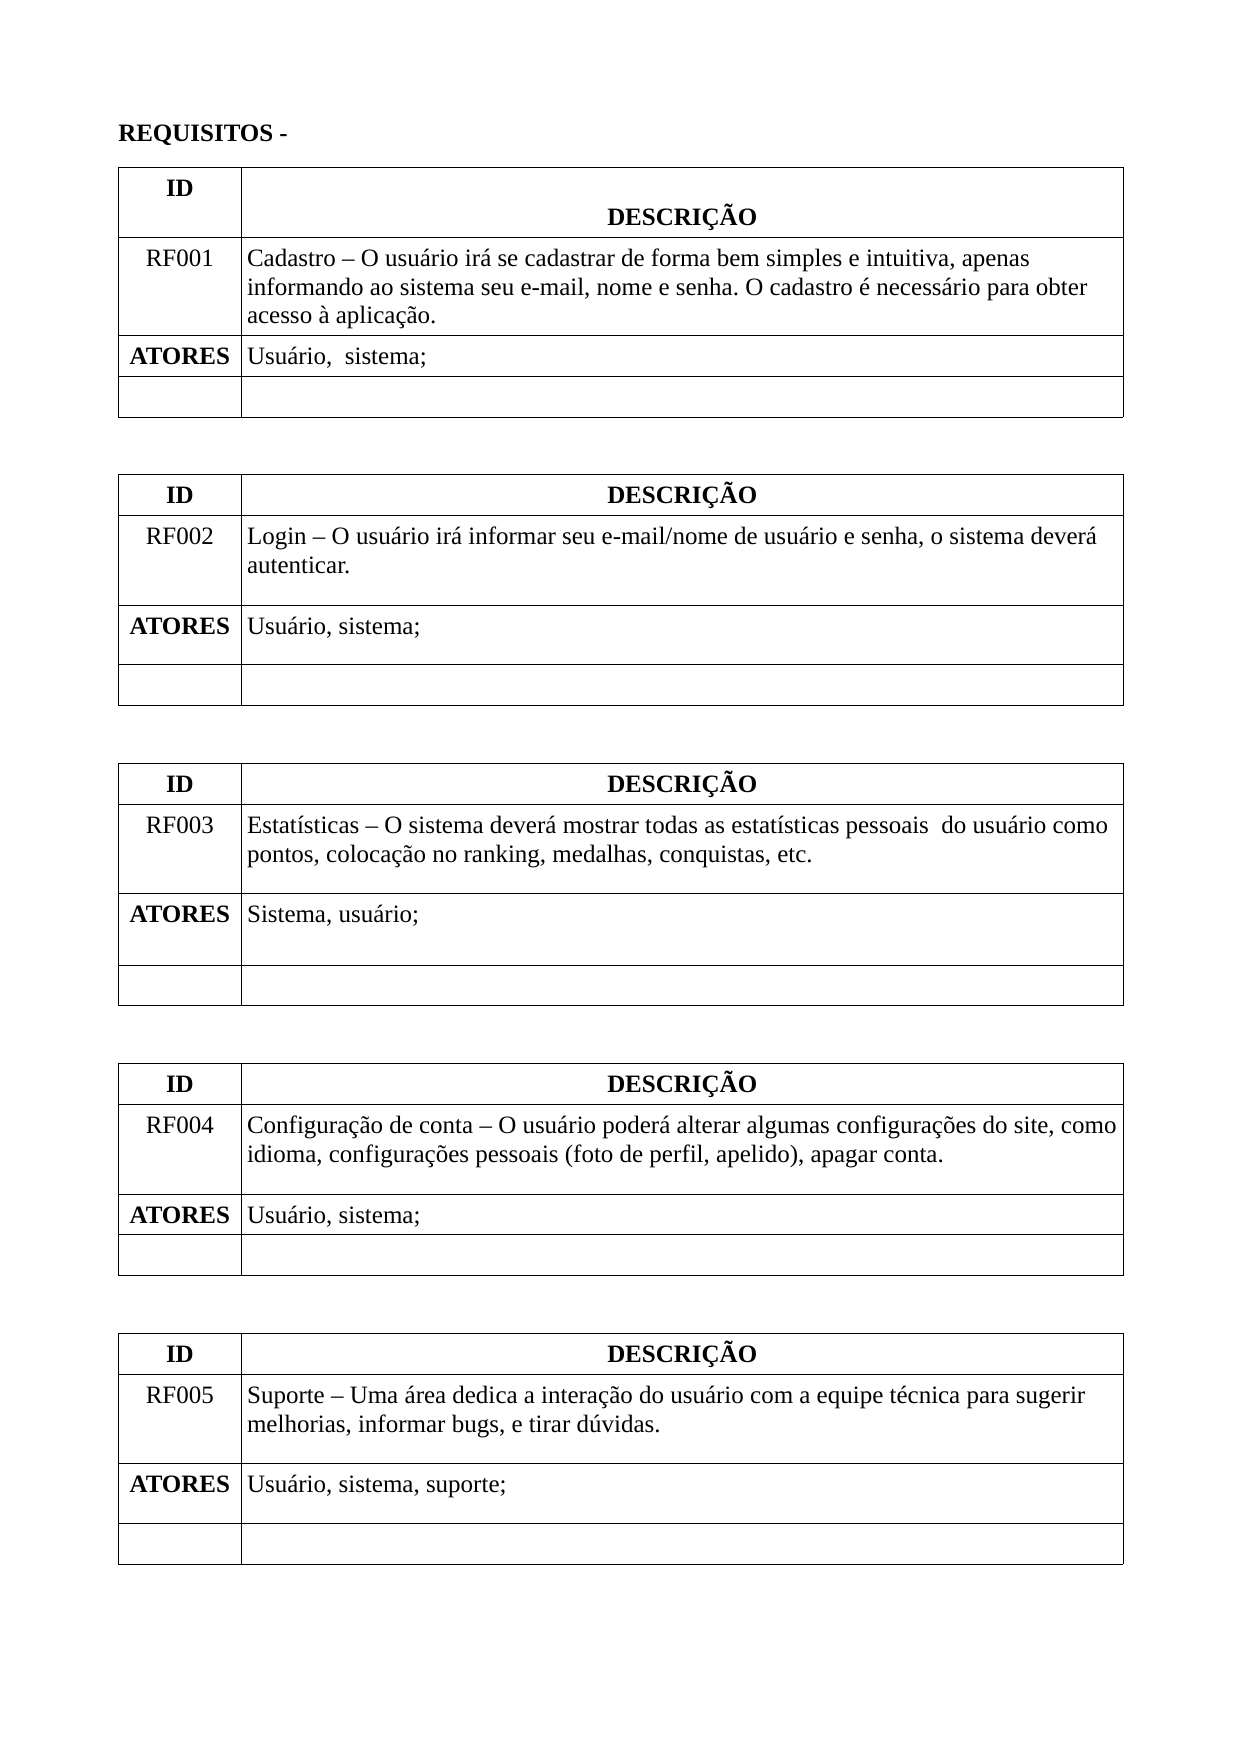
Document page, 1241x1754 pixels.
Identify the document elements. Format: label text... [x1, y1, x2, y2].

table_cell RF005 [119, 1375, 241, 1463]
table_header ID [119, 764, 241, 804]
table_cell [242, 377, 1123, 416]
table_cell [119, 1235, 241, 1275]
table_cell Usuário, sistema; [242, 606, 1123, 664]
table_cell RF004 [119, 1105, 241, 1193]
table_cell Login – O usuário irá informar seu e-mail/nome de usuário e senha, o sistema deverá autenticar. [242, 516, 1123, 604]
table_cell ATORES [119, 1195, 241, 1234]
table_header DESCRIÇÃO [242, 168, 1123, 237]
table_header DESCRIÇÃO [242, 764, 1123, 804]
table_cell [119, 665, 241, 705]
table_cell ATORES [119, 894, 241, 964]
table_cell RF001 [119, 238, 241, 335]
table_cell RF002 [119, 516, 241, 604]
table_cell [242, 966, 1123, 1005]
table_cell Estatísticas – O sistema deverá mostrar todas as estatísticas pessoais do usuário como pontos, colocação no ranking, medalhas, conquistas, etc. [242, 805, 1123, 893]
table_cell ATORES [119, 336, 241, 376]
table_header DESCRIÇÃO [242, 1064, 1123, 1104]
table_cell Configuração de conta – O usuário poderá alterar algumas configurações do site, como idioma, configurações pessoais (foto de perfil, apelido), apagar conta. [242, 1105, 1123, 1193]
table_cell Usuário, sistema; [242, 336, 1123, 376]
table_cell [119, 1524, 241, 1563]
table_cell [242, 1235, 1123, 1275]
table_cell [242, 665, 1123, 705]
table_cell Usuário, sistema, suporte; [242, 1464, 1123, 1523]
table_header DESCRIÇÃO [242, 1334, 1123, 1374]
table_header DESCRIÇÃO [242, 475, 1123, 515]
table_cell [242, 1524, 1123, 1563]
table_header ID [119, 168, 241, 237]
table_cell [119, 966, 241, 1005]
table_cell Suporte – Uma área dedica a interação do usuário com a equipe técnica para sugerir melhorias, informar bugs, e tirar dúvidas. [242, 1375, 1123, 1463]
table_cell Cadastro – O usuário irá se cadastrar de forma bem simples e intuitiva, apenas informando ao sistema seu e-mail, nome e senha. O cadastro é necessário para obter acesso à aplicação. [242, 238, 1123, 335]
table_cell ATORES [119, 606, 241, 664]
table_header ID [119, 1334, 241, 1374]
table_cell Sistema, usuário; [242, 894, 1123, 964]
table_cell ATORES [119, 1464, 241, 1523]
table_cell [119, 377, 241, 416]
text REQUISITOS - [118, 118, 1122, 147]
table_cell Usuário, sistema; [242, 1195, 1123, 1234]
table_header ID [119, 475, 241, 515]
table_cell RF003 [119, 805, 241, 893]
table_header ID [119, 1064, 241, 1104]
